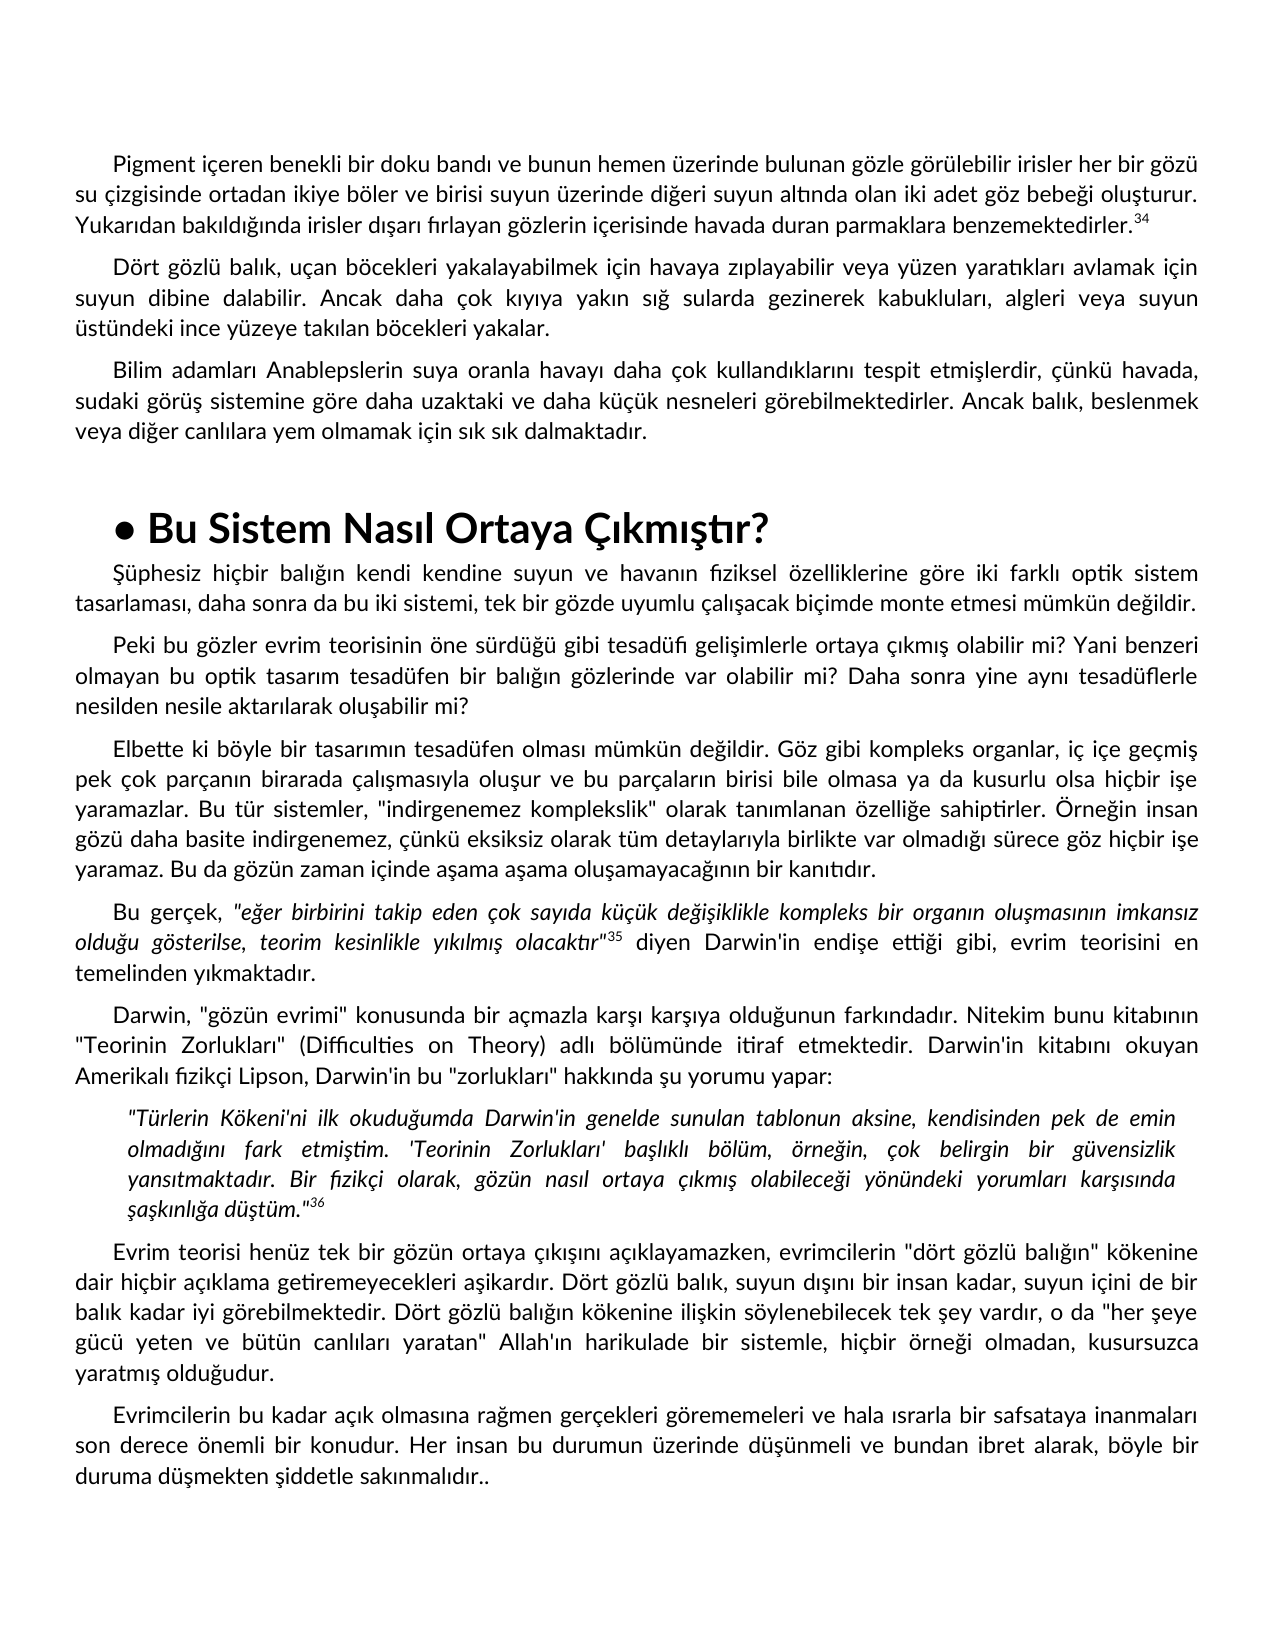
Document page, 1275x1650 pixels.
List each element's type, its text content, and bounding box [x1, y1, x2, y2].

text Dört gözlü balık, uçan böcekleri yakalayabilmek için havaya zıplayabilir veya yüzen yaratıkları avlamak için suyun dibine dalabilir. Ancak daha çok kıyıya yakın sığ sularda gezinerek kabukluları, algleri veya suyun üstündeki ince yüzeye takılan böcekleri yakalar. [75, 253, 1200, 341]
subtitle • Bu Sistem Nasıl Ortaya Çıkmıştır? [112, 502, 1200, 552]
text Evrim teorisi henüz tek bir gözün ortaya çıkışını açıklayamazken, evrimcilerin "dört gözlü balığın" kökenine dair hiçbir açıklama getiremeyecekleri aşikardır. Dört gözlü balık, suyun dışını bir insan kadar, suyun içini de bir balık kadar iyi görebilmektedir. Dört gözlü balığın kökenine ilişkin söylenebilecek tek şey vardır, o da "her şeye gücü yeten ve bütün canlıları yaratan" Allah'ın harikulade bir sistemle, hiçbir örneği olmadan, kusursuzca yaratmış olduğudur. [75, 1237, 1200, 1386]
text Pigment içeren benekli bir doku bandı ve bunun hemen üzerinde bulunan gözle görülebilir irisler her bir gözü su çizgisinde ortadan ikiye böler ve birisi suyun üzerinde diğeri suyun altında olan iki adet göz bebeği oluşturur. Yukarıdan bakıldığında irisler dışarı fırlayan gözlerin içerisinde havada duran parmaklara benzemektedirler.34 [75, 150, 1200, 238]
text Bu gerçek, "eğer birbirini takip eden çok sayıda küçük değişiklikle kompleks bir organın oluşmasının imkansız olduğu gösterilse, teorim kesinlikle yıkılmış olacaktır"35 diyen Darwin'in endişe ettiği gibi, evrim teorisini en temelinden yıkmaktadır. [75, 898, 1200, 986]
text Şüphesiz hiçbir balığın kendi kendine suyun ve havanın fiziksel özelliklerine göre iki farklı optik sistem tasarlaması, daha sonra da bu iki sistemi, tek bir gözde uyumlu çalışacak biçimde monte etmesi mümkün değildir. [75, 558, 1200, 616]
text Darwin, "gözün evrimi" konusunda bir açmazla karşı karşıya olduğunun farkındadır. Nitekim bunu kitabının "Teorinin Zorlukları" (Difficulties on Theory) adlı bölümünde itiraf etmektedir. Darwin'in kitabını okuyan Amerikalı fizikçi Lipson, Darwin'in bu "zorlukları" hakkında şu yorumu yapar: [75, 1001, 1200, 1089]
text "Türlerin Kökeni'ni ilk okuduğumda Darwin'in genelde sunulan tablonun aksine, kendisinden pek de emin olmadığını fark etmiştim. 'Teorinin Zorlukları' başlıklı bölüm, örneğin, çok belirgin bir güvensizlik yansıtmaktadır. Bir fizikçi olarak, gözün nasıl ortaya çıkmış olabileceği yönündeki yorumları karşısında şaşkınlığa düştüm."36 [127, 1104, 1177, 1222]
text Evrimcilerin bu kadar açık olmasına rağmen gerçekleri görememeleri ve hala ısrarla bir safsataya inanmaları son derece önemli bir konudur. Her insan bu durumun üzerinde düşünmeli ve bundan ibret alarak, böyle bir duruma düşmekten şiddetle sakınmalıdır.. [75, 1401, 1200, 1489]
text Bilim adamları Anablepslerin suya oranla havayı daha çok kullandıklarını tespit etmişlerdir, çünkü havada, sudaki görüş sistemine göre daha uzaktaki ve daha küçük nesneleri görebilmektedirler. Ancak balık, beslenmek veya diğer canlılara yem olmamak için sık sık dalmaktadır. [75, 356, 1200, 444]
text Elbette ki böyle bir tasarımın tesadüfen olması mümkün değildir. Göz gibi kompleks organlar, iç içe geçmiş pek çok parçanın birarada çalışmasıyla oluşur ve bu parçaların birisi bile olmasa ya da kusurlu olsa hiçbir işe yaramazlar. Bu tür sistemler, "indirgenemez komplekslik" olarak tanımlanan özelliğe sahiptirler. Örneğin insan gözü daha basite indirgenemez, çünkü eksiksiz olarak tüm detaylarıyla birlikte var olmadığı sürece göz hiçbir işe yaramaz. Bu da gözün zaman içinde aşama aşama oluşamayacağının bir kanıtıdır. [75, 734, 1200, 883]
text Peki bu gözler evrim teorisinin öne sürdüğü gibi tesadüfi gelişimlerle ortaya çıkmış olabilir mi? Yani benzeri olmayan bu optik tasarım tesadüfen bir balığın gözlerinde var olabilir mi? Daha sonra yine aynı tesadüflerle nesilden nesile aktarılarak oluşabilir mi? [75, 631, 1200, 719]
